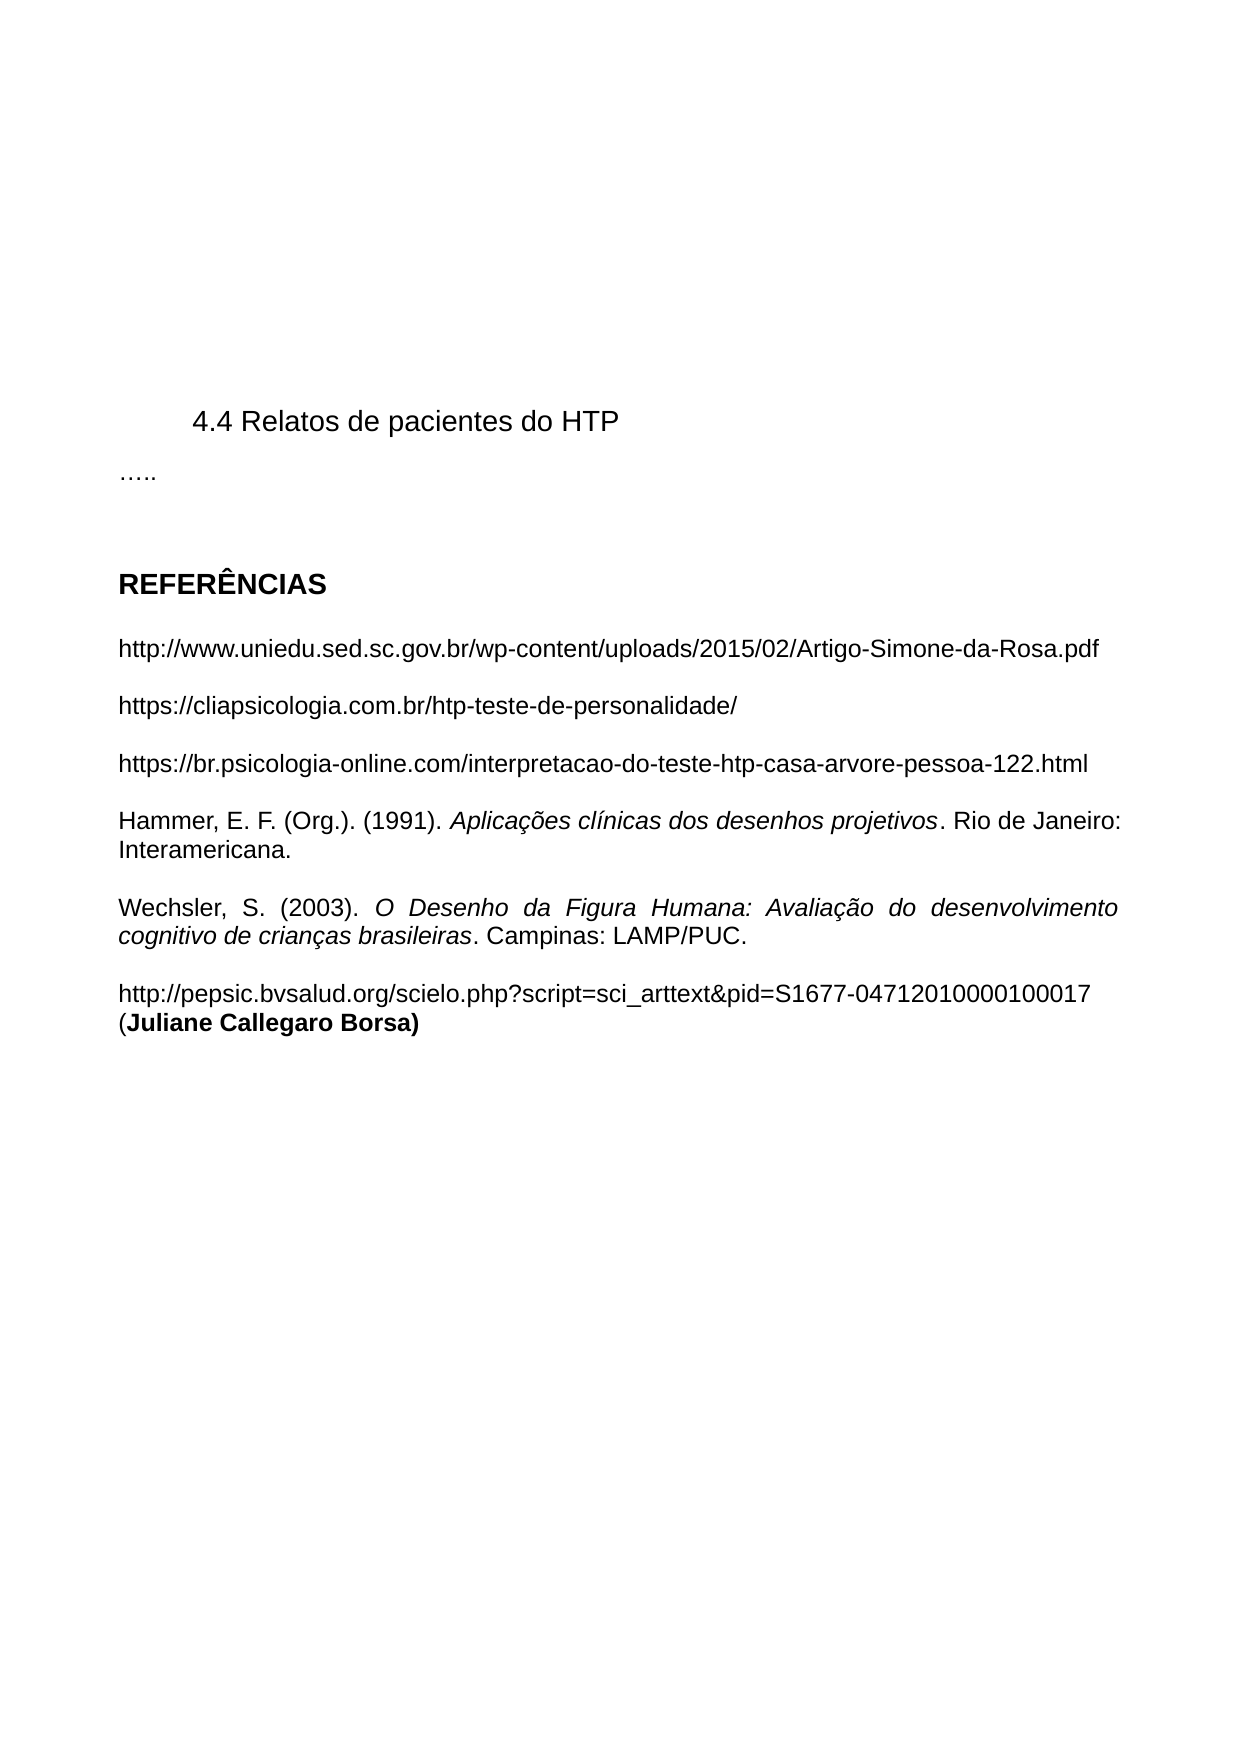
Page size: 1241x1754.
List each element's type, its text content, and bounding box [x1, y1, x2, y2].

text Hammer, E. F. (Org.). (1991). Aplicações clínicas dos desenhos projetivos. Rio de Janeiro: Interamericana. [118, 806, 1122, 864]
text https://br.psicologia-online.com/interpretacao-do-teste-htp-casa-arvore-pessoa-122.html [118, 749, 1122, 778]
text REFERÊNCIAS [118, 567, 1122, 600]
text https://cliapsicologia.com.br/htp-teste-de-personalidade/ [118, 691, 1122, 720]
text http://pepsic.bvsalud.org/scielo.php?script=sci_arttext&pid=S1677-04712010000100017 (Juliane Callegaro Borsa) [118, 979, 1122, 1036]
text http://www.uniedu.sed.sc.gov.br/wp-content/uploads/2015/02/Artigo-Simone-da-Rosa.pdf [118, 634, 1122, 663]
text ….. [118, 457, 1122, 486]
text Wechsler, S. (2003). O Desenho da Figura Humana: Avaliação do desenvolvimento cognitivo de crianças brasileiras. Campinas: LAMP/PUC. [118, 893, 1122, 950]
text 4.4 Relatos de pacientes do HTP [118, 404, 1122, 437]
